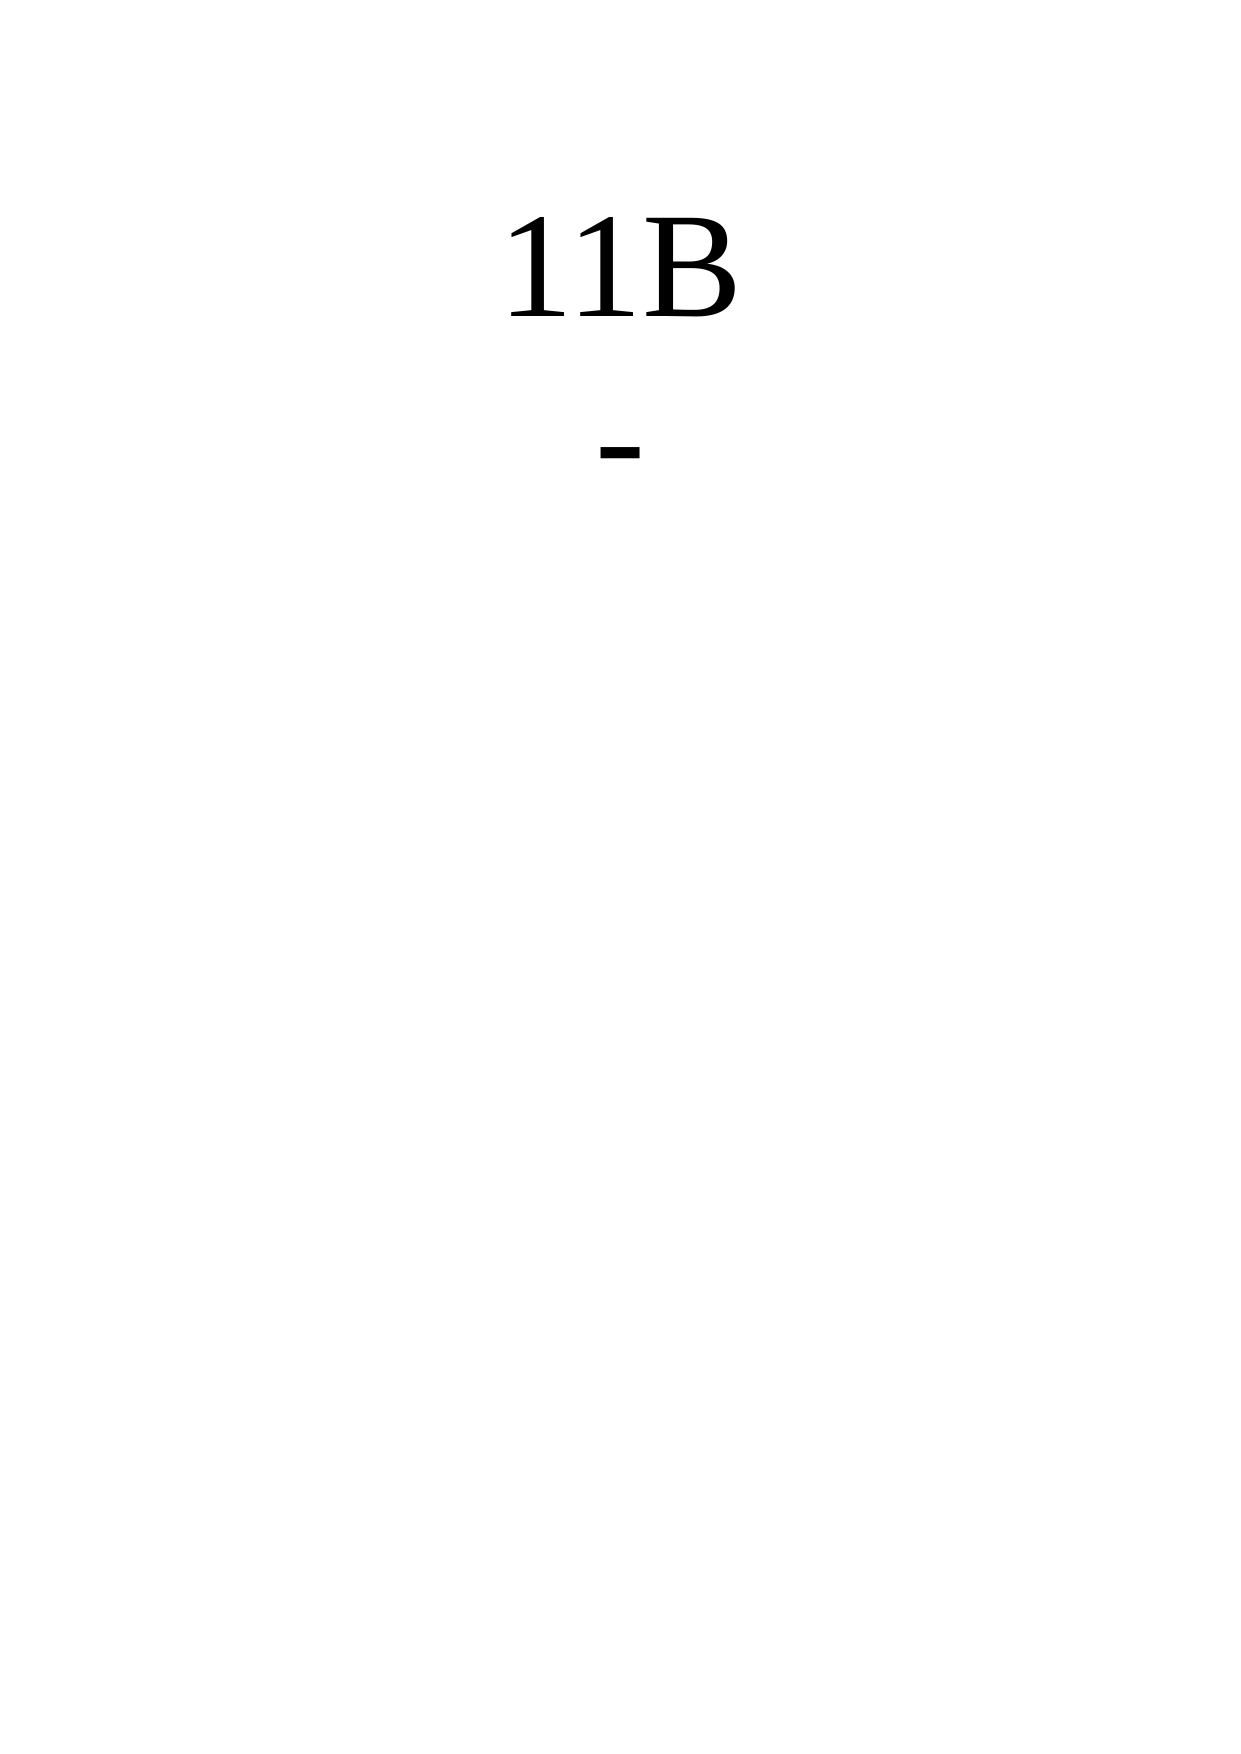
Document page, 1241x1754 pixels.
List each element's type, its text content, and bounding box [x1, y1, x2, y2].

text 11B [118, 176, 1122, 349]
text - [118, 349, 1122, 521]
